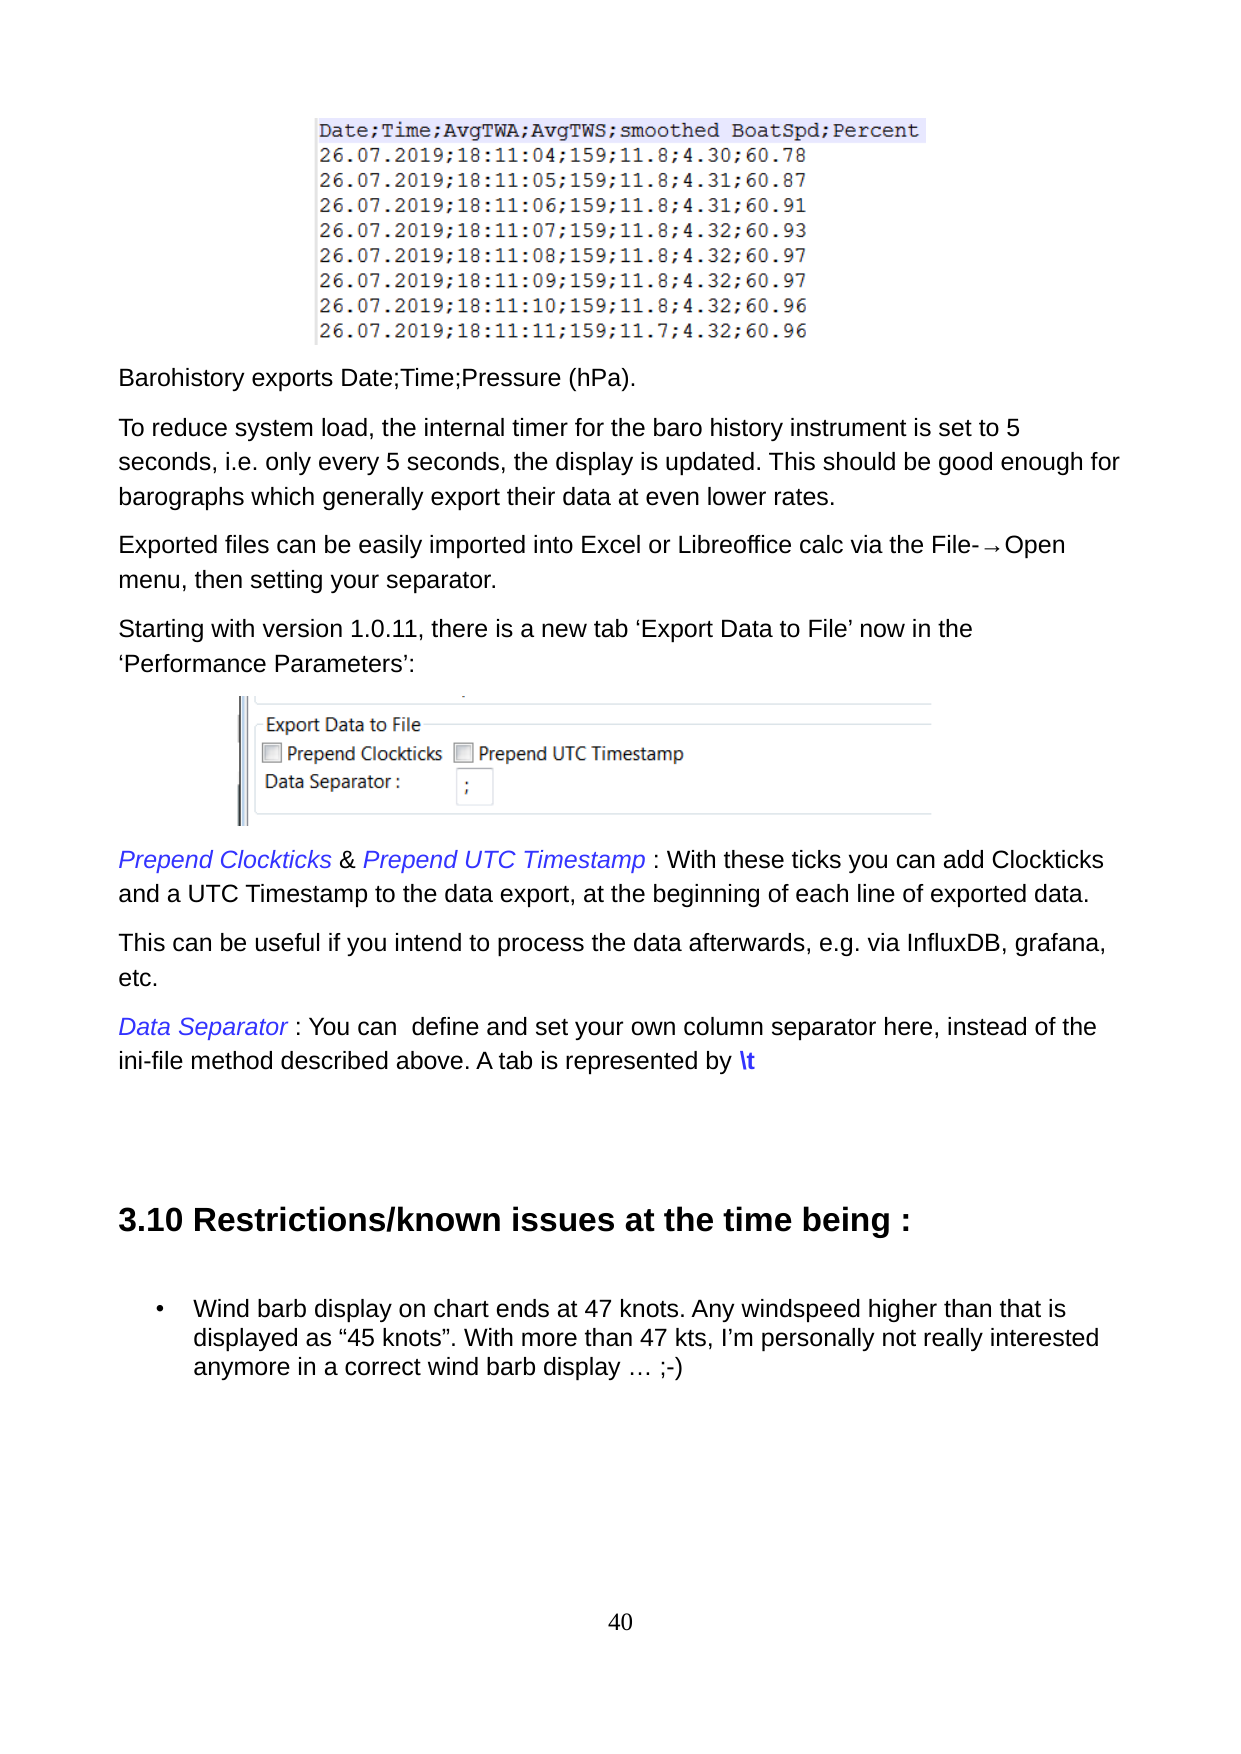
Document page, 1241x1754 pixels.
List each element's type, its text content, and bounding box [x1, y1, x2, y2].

subtitle 3.10 Restrictions/known issues at the time being : [118, 1200, 1122, 1238]
text To reduce system load, the internal timer for the baro history instrument is set to 5 seconds, i.e. only every 5 seconds, the display is updated. This should be good enough for barographs which generally export their data at even lower rates. [118, 412, 1122, 510]
text Data Separator : You can define and set your own column separator here, instead of the ini-file method described above. A tab is represented by \t [118, 1012, 1122, 1075]
text Starting with version 1.0.11, there is a new tab ‘Export Data to File’ now in the ‘Performance Parameters’: [118, 614, 1122, 677]
text Prepend Clockticks & Prepend UTC Timestamp : With these ticks you can add Clockticks and a UTC Timestamp to the data export, at the beginning of each line of exported data. [118, 845, 1122, 908]
text Barohistory exports Date;Time;Pressure (hPa). [118, 363, 1122, 392]
picture [237, 696, 932, 826]
text This can be useful if you intend to process the data afterwards, e.g. via InfluxDB, grafana, etc. [118, 928, 1122, 992]
picture [314, 118, 926, 345]
text Exported files can be easily imported into Excel or Libreoffice calc via the File-→Open menu, then setting your separator. [118, 531, 1122, 594]
list Wind barb display on chart ends at 47 knots. Any windspeed higher than that is displayed as “45 knots”. With more than 47 kts, I’m personally not really interested anymore in a correct wind barb display … ;-) [156, 1294, 1122, 1381]
